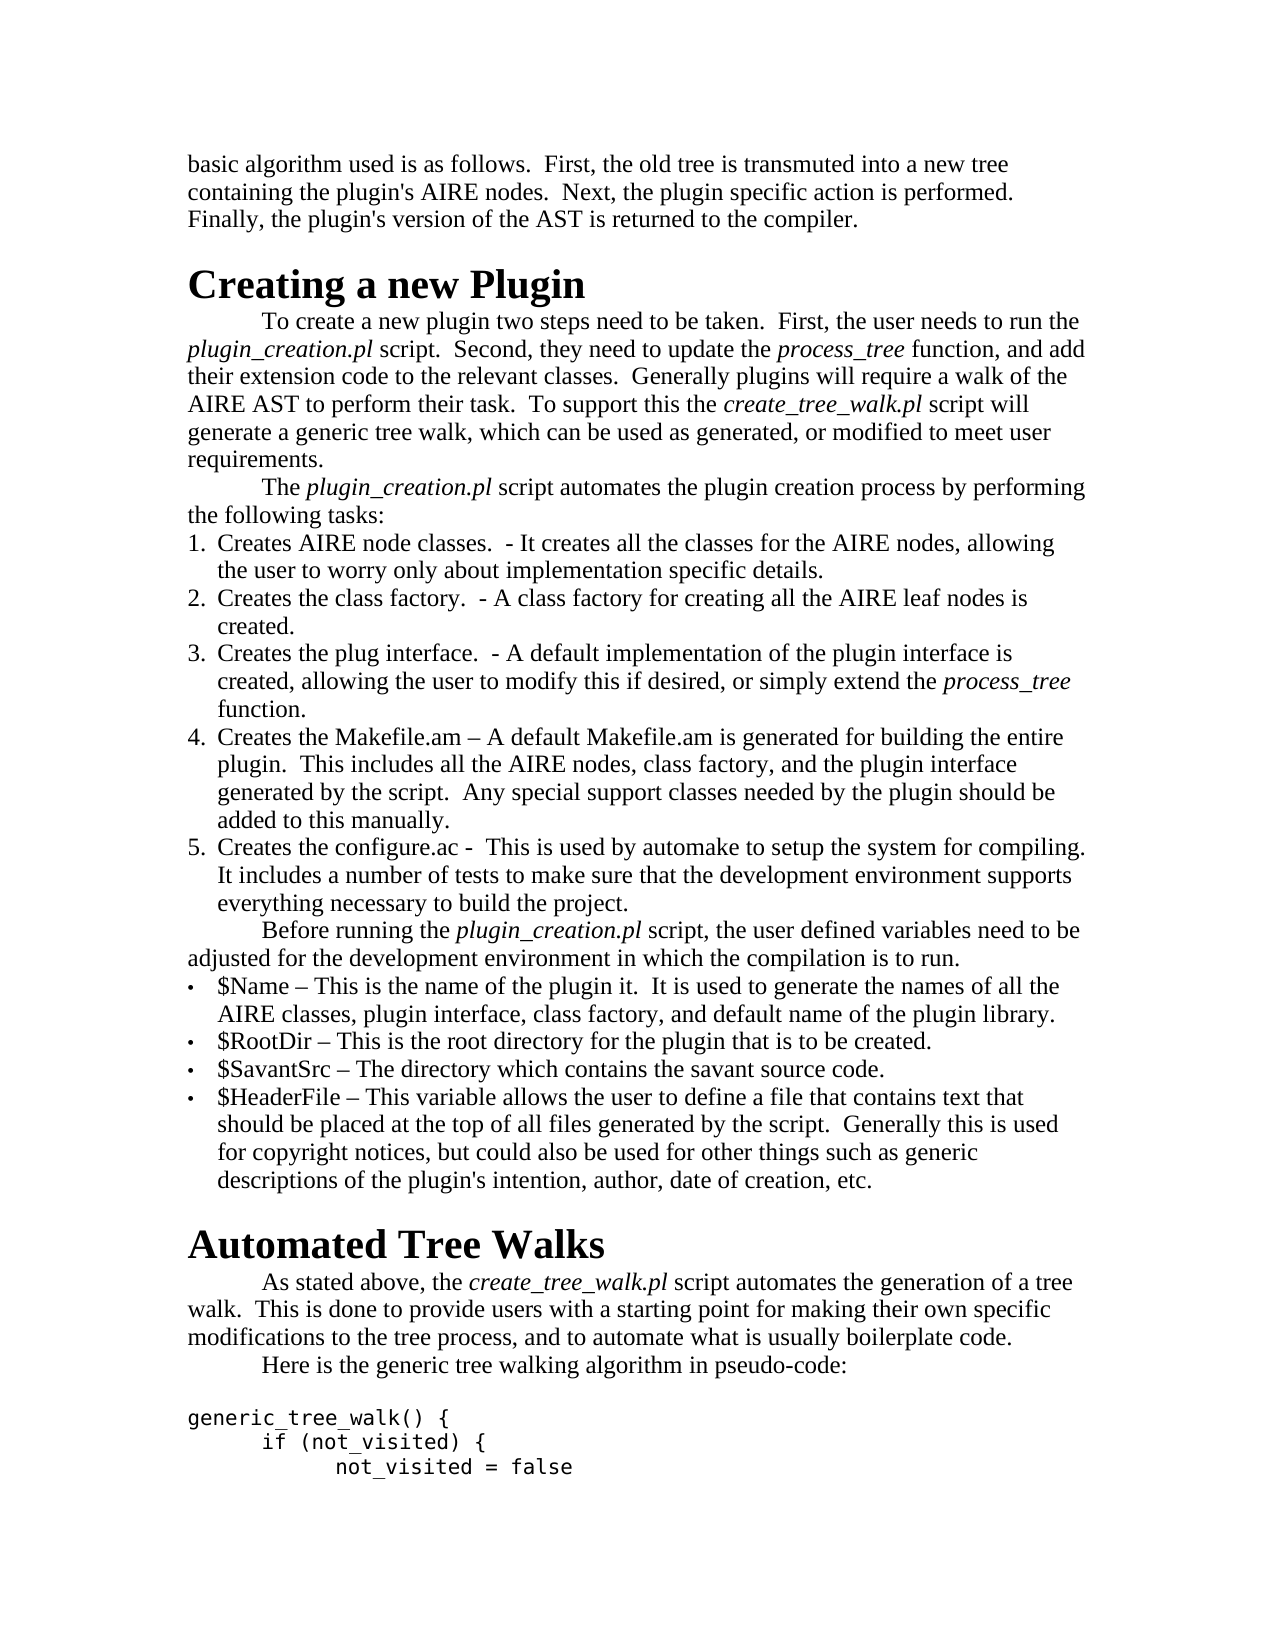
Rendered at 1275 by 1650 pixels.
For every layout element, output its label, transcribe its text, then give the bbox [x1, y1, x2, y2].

text Automated Tree Walks [187, 1221, 1087, 1268]
text if (not_visited) { [187, 1431, 1087, 1455]
text The plugin_creation.pl script automates the plugin creation process by performing the following tasks: [187, 473, 1087, 529]
list $Name – This is the name of the plugin it. It is used to generate the names of all the AIRE classes, plugin interface, class factory, and default name of the plugin library. [187, 972, 1087, 1027]
list $HeaderFile – This variable allows the user to define a file that contains text that should be placed at the top of all files generated by the script. Generally this is used for copyright notices, but could also be used for other things such as generic descriptions of the plugin's intention, author, date of creation, etc. [187, 1083, 1087, 1194]
list $SavantSrc – The directory which contains the savant source code. [187, 1055, 1087, 1083]
list Creates the class factory. - A class factory for creating all the AIRE leaf nodes is created. [187, 584, 1087, 639]
list Creates AIRE node classes. - It creates all the classes for the AIRE nodes, allowing the user to worry only about implementation specific details. [187, 529, 1087, 584]
text Before running the plugin_creation.pl script, the user defined variables need to be adjusted for the development environment in which the compilation is to run. [187, 917, 1087, 972]
list Creates the plug interface. - A default implementation of the plugin interface is created, allowing the user to modify this if desired, or simply extend the process_tree function. [187, 639, 1087, 723]
text generic_tree_walk() { [187, 1406, 1087, 1431]
text To create a new plugin two steps need to be taken. First, the user needs to run the plugin_creation.pl script. Second, they need to update the process_tree function, and add their extension code to the relevant classes. Generally plugins will require a walk of the AIRE AST to perform their task. To support this the create_tree_walk.pl script will generate a generic tree walk, which can be used as generated, or modified to meet user requirements. [187, 307, 1087, 473]
text Here is the generic tree walking algorithm in pseudo-code: [187, 1351, 1087, 1378]
list Creates the configure.ac - This is used by automake to setup the system for compiling. It includes a number of tests to make sure that the development environment supports everything necessary to build the project. [187, 833, 1087, 917]
text Creating a new Plugin [187, 261, 1087, 307]
list Creates the Makefile.am – A default Makefile.am is generated for building the entire plugin. This includes all the AIRE nodes, class factory, and the plugin interface generated by the script. Any special support classes needed by the plugin should be added to this manually. [187, 723, 1087, 833]
text basic algorithm used is as follows. First, the old tree is transmuted into a new tree containing the plugin's AIRE nodes. Next, the plugin specific action is performed. Finally, the plugin's version of the AST is returned to the compiler. [187, 150, 1087, 233]
text not_visited = false [187, 1455, 1087, 1479]
list $RootDir – This is the root directory for the plugin that is to be created. [187, 1027, 1087, 1055]
text As stated above, the create_tree_walk.pl script automates the generation of a tree walk. This is done to provide users with a starting point for making their own specific modifications to the tree process, and to automate what is usually boilerplate code. [187, 1268, 1087, 1351]
